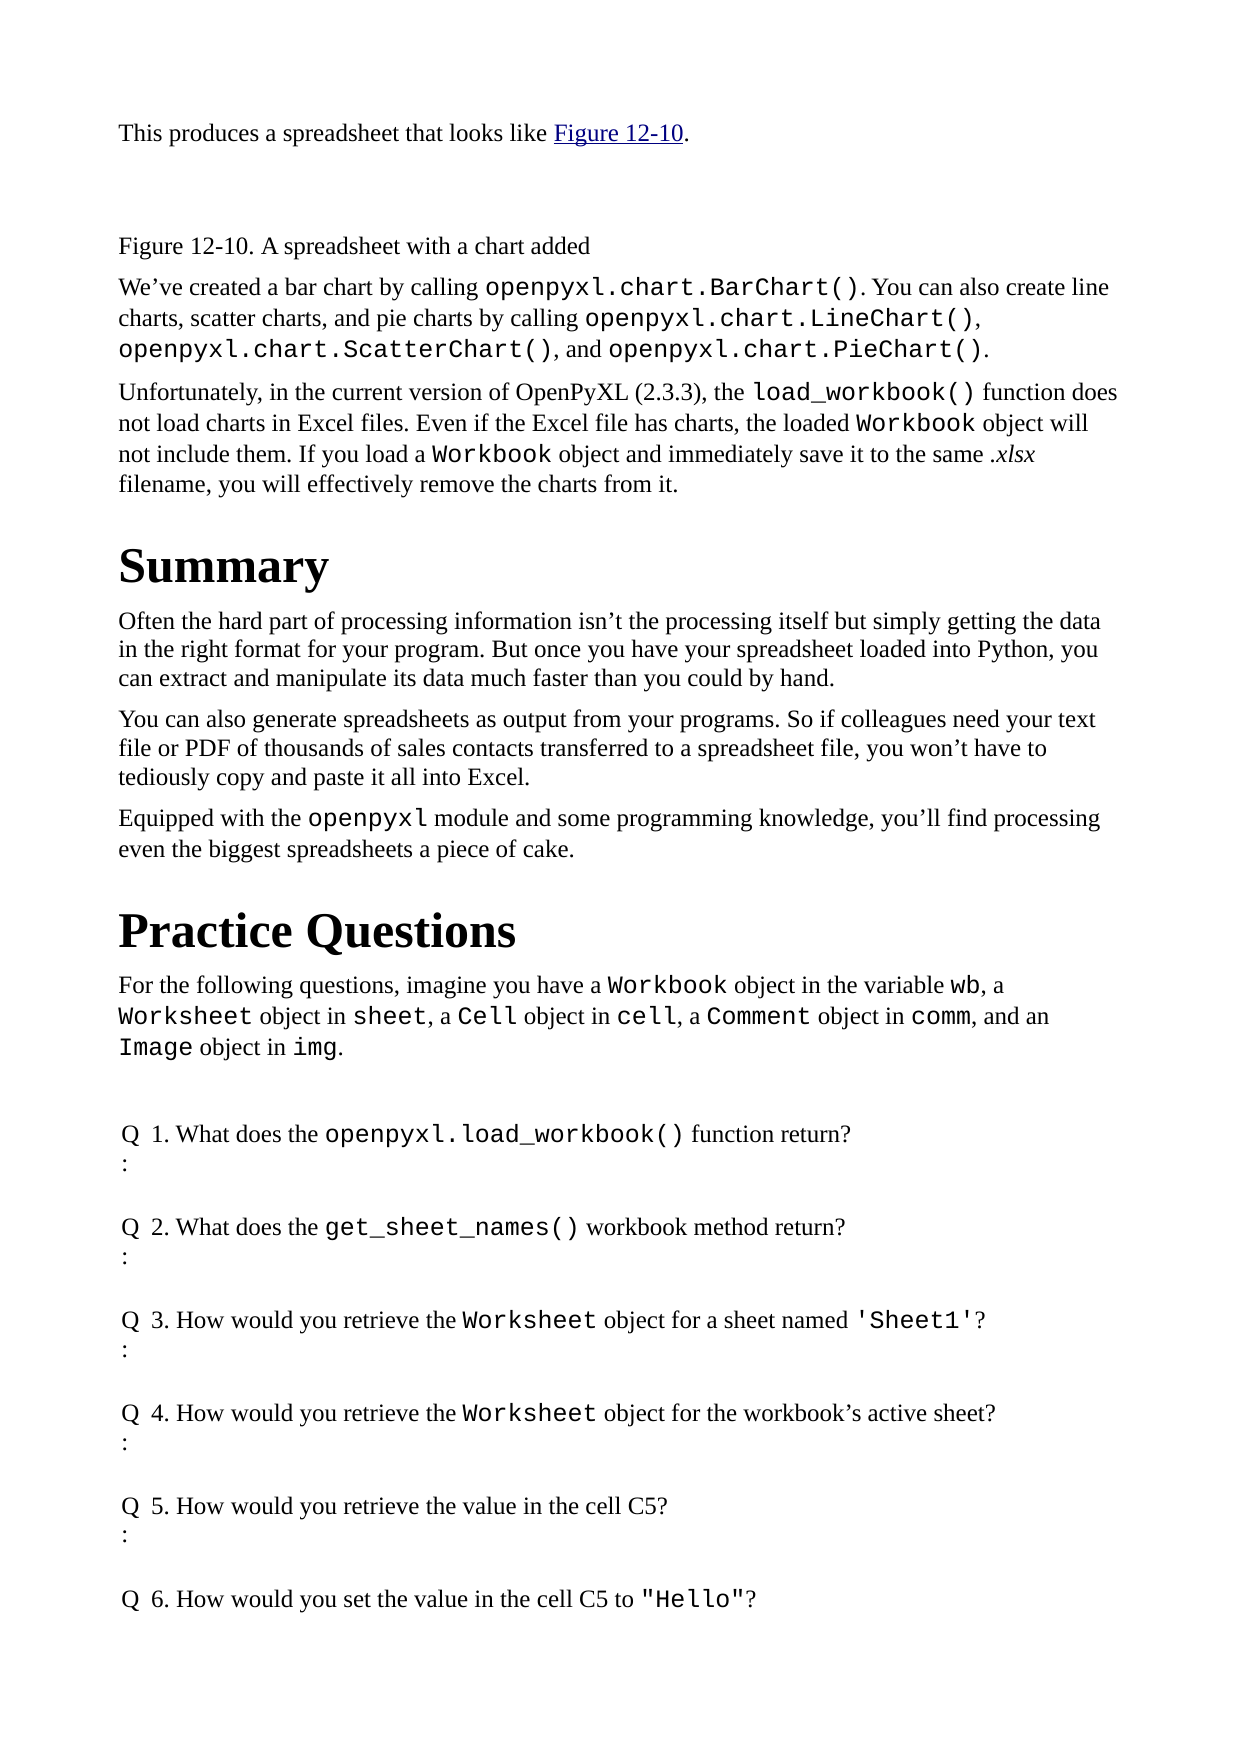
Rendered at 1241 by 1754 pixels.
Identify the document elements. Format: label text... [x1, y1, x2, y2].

text Figure 12-10. A spreadsheet with a chart added [118, 231, 1122, 259]
table_cell 4. How would you retrieve the Worksheet object for the workbook’s active sheet? [148, 1395, 1122, 1488]
table_cell Q: [118, 1302, 148, 1395]
subtitle Practice Questions [118, 900, 1122, 958]
table_cell Q: [118, 1210, 148, 1302]
text Equipped with the openpyxl module and some programming knowledge, you’ll find processing even the biggest spreadsheets a piece of cake. [118, 803, 1122, 863]
table_cell 6. How would you set the value in the cell C5 to "Hello"? [148, 1581, 1122, 1617]
table_cell Q: [118, 1395, 148, 1488]
table_cell Q: [118, 1488, 148, 1581]
text Often the hard part of processing information isn’t the processing itself but simply getting the data in the right format for your program. But once you have your spreadsheet loaded into Python, you can extract and manipulate its data much faster than you could by hand. [118, 606, 1122, 692]
text For the following questions, imagine you have a Workbook object in the variable wb, a Worksheet object in sheet, a Cell object in cell, a Comment object in comm, and an Image object in img. [118, 970, 1122, 1063]
table_cell Q [118, 1581, 148, 1617]
subtitle Summary [118, 536, 1122, 593]
text This produces a spreadsheet that looks like Figure 12-10. [118, 118, 1122, 147]
text We’ve created a bar chart by calling openpyxl.chart.BarChart(). You can also create line charts, scatter charts, and pie charts by calling openpyxl.chart.LineChart(), openpyxl.chart.ScatterChart(), and openpyxl.chart.PieChart(). [118, 272, 1122, 364]
table_cell 5. How would you retrieve the value in the cell C5? [148, 1488, 1122, 1581]
table_cell 3. How would you retrieve the Worksheet object for a sheet named 'Sheet1'? [148, 1302, 1122, 1395]
table_header 1. What does the openpyxl.load_workbook() function return? [148, 1117, 1122, 1209]
text Unfortunately, in the current version of OpenPyXL (2.3.3), the load_workbook() function does not load charts in Excel files. Even if the Excel file has charts, the loaded Workbook object will not include them. If you load a Workbook object and immediately save it to the same .xlsx filename, you will effectively remove the charts from it. [118, 377, 1122, 498]
table_header Q: [118, 1117, 148, 1209]
table_cell 2. What does the get_sheet_names() workbook method return? [148, 1210, 1122, 1302]
text You can also generate spreadsheets as output from your programs. So if colleagues need your text file or PDF of thousands of sales contacts transferred to a spreadsheet file, you won’t have to tediously copy and paste it all into Excel. [118, 704, 1122, 791]
